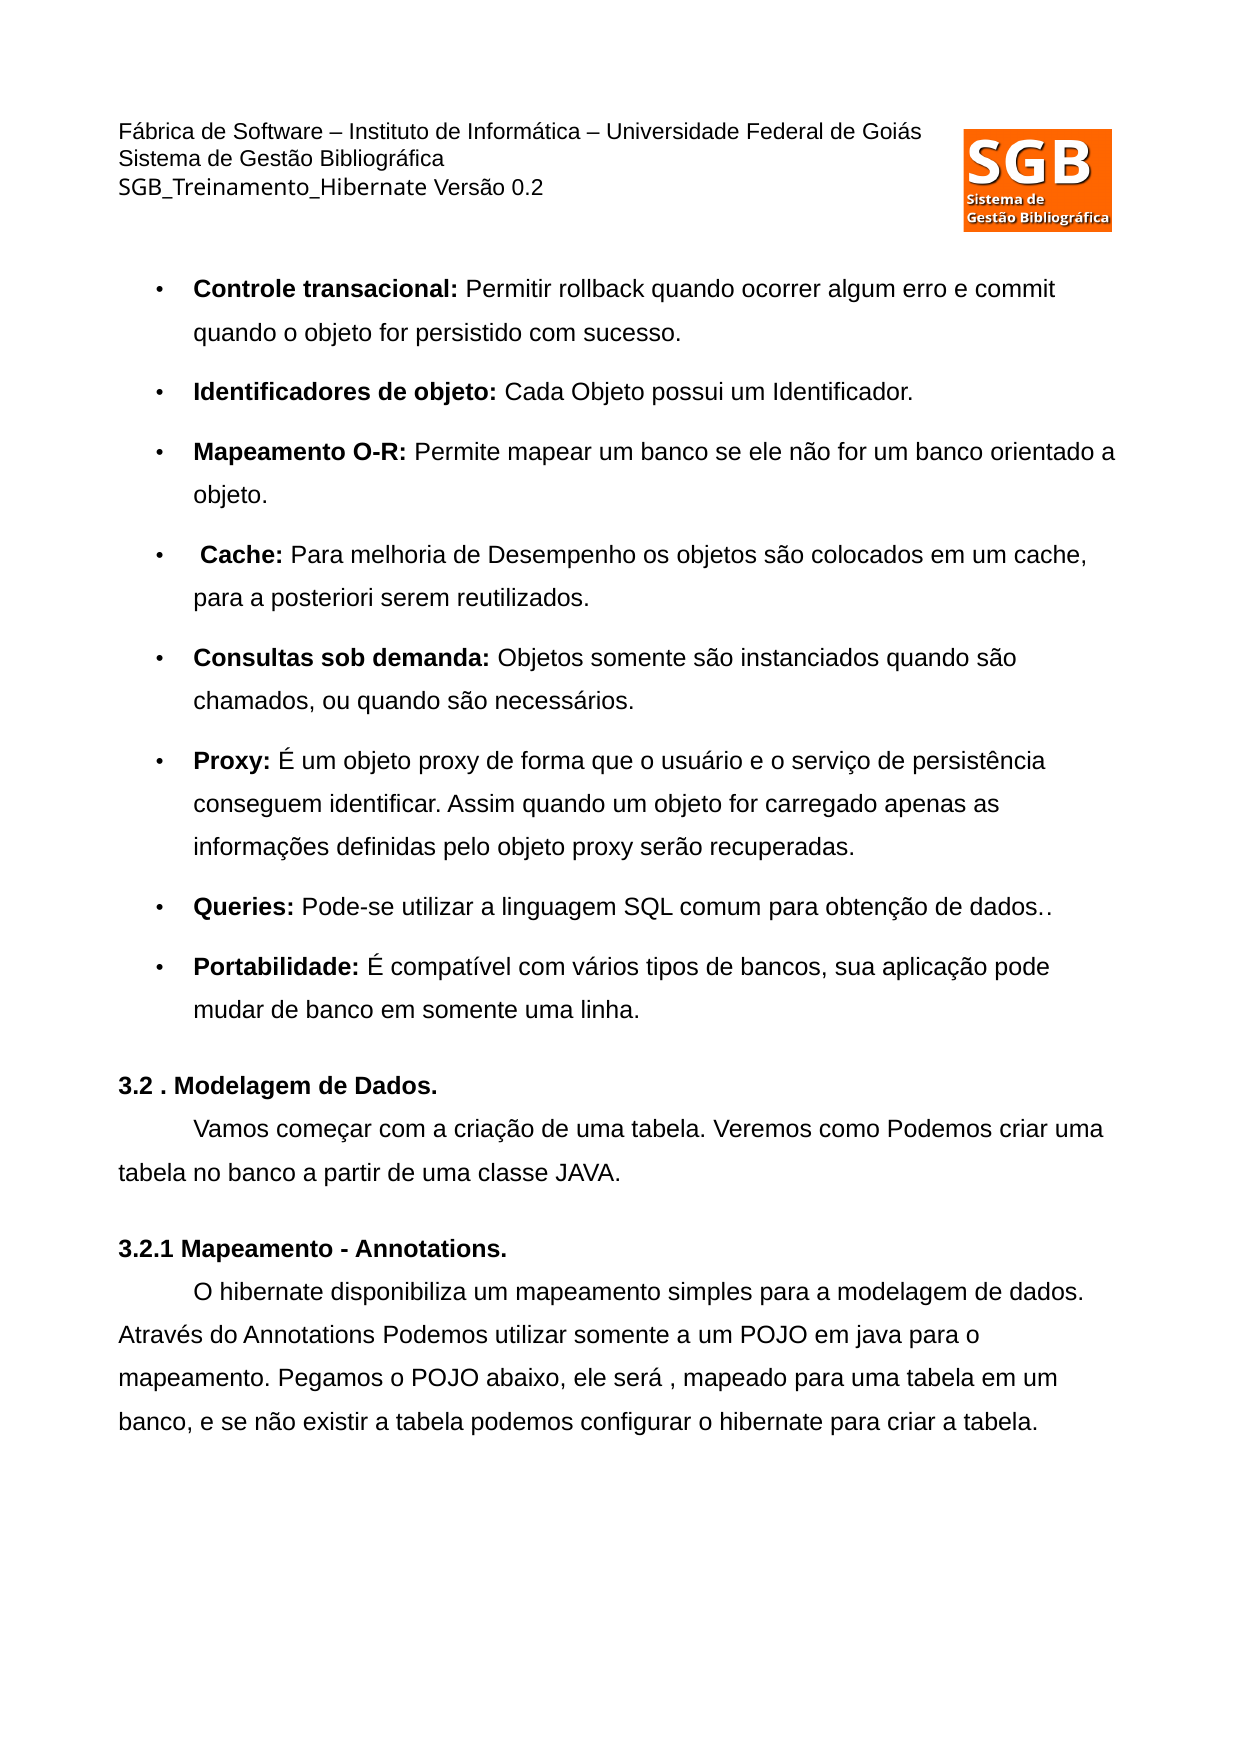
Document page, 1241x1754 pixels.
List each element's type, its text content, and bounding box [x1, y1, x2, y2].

list Identificadores de objeto: Cada Objeto possui um Identificador. [156, 377, 1122, 406]
list Controle transacional: Permitir rollback quando ocorrer algum erro e commit quando o objeto for persistido com sucesso. [156, 274, 1122, 346]
list Mapeamento O-R: Permite mapear um banco se ele não for um banco orientado a objeto. [156, 437, 1122, 509]
list Proxy: É um objeto proxy de forma que o usuário e o serviço de persistência conseguem identificar. Assim quando um objeto for carregado apenas as informações definidas pelo objeto proxy serão recuperadas. [156, 746, 1122, 861]
list Consultas sob demanda: Objetos somente são instanciados quando são chamados, ou quando são necessários. [156, 643, 1122, 715]
list Cache: Para melhoria de Desempenho os objetos são colocados em um cache, para a posteriori serem reutilizados. [156, 540, 1122, 612]
subtitle 3.2 . Modelagem de Dados. [118, 1071, 1122, 1100]
text O hibernate disponibiliza um mapeamento simples para a modelagem de dados. Através do Annotations Podemos utilizar somente a um POJO em java para o mapeamento. Pegamos o POJO abaixo, ele será , mapeado para uma tabela em um banco, e se não existir a tabela podemos configurar o hibernate para criar a tabela. [118, 1277, 1122, 1435]
list Portabilidade: É compatível com vários tipos de bancos, sua aplicação pode mudar de banco em somente uma linha. [156, 952, 1122, 1024]
picture [963, 129, 1112, 232]
list Queries: Pode-se utilizar a linguagem SQL comum para obtenção de dados.. [156, 892, 1122, 921]
subtitle 3.2.1 Mapeamento - Annotations. [118, 1234, 1122, 1263]
text Vamos começar com a criação de uma tabela. Veremos como Podemos criar uma tabela no banco a partir de uma classe JAVA. [118, 1114, 1122, 1186]
